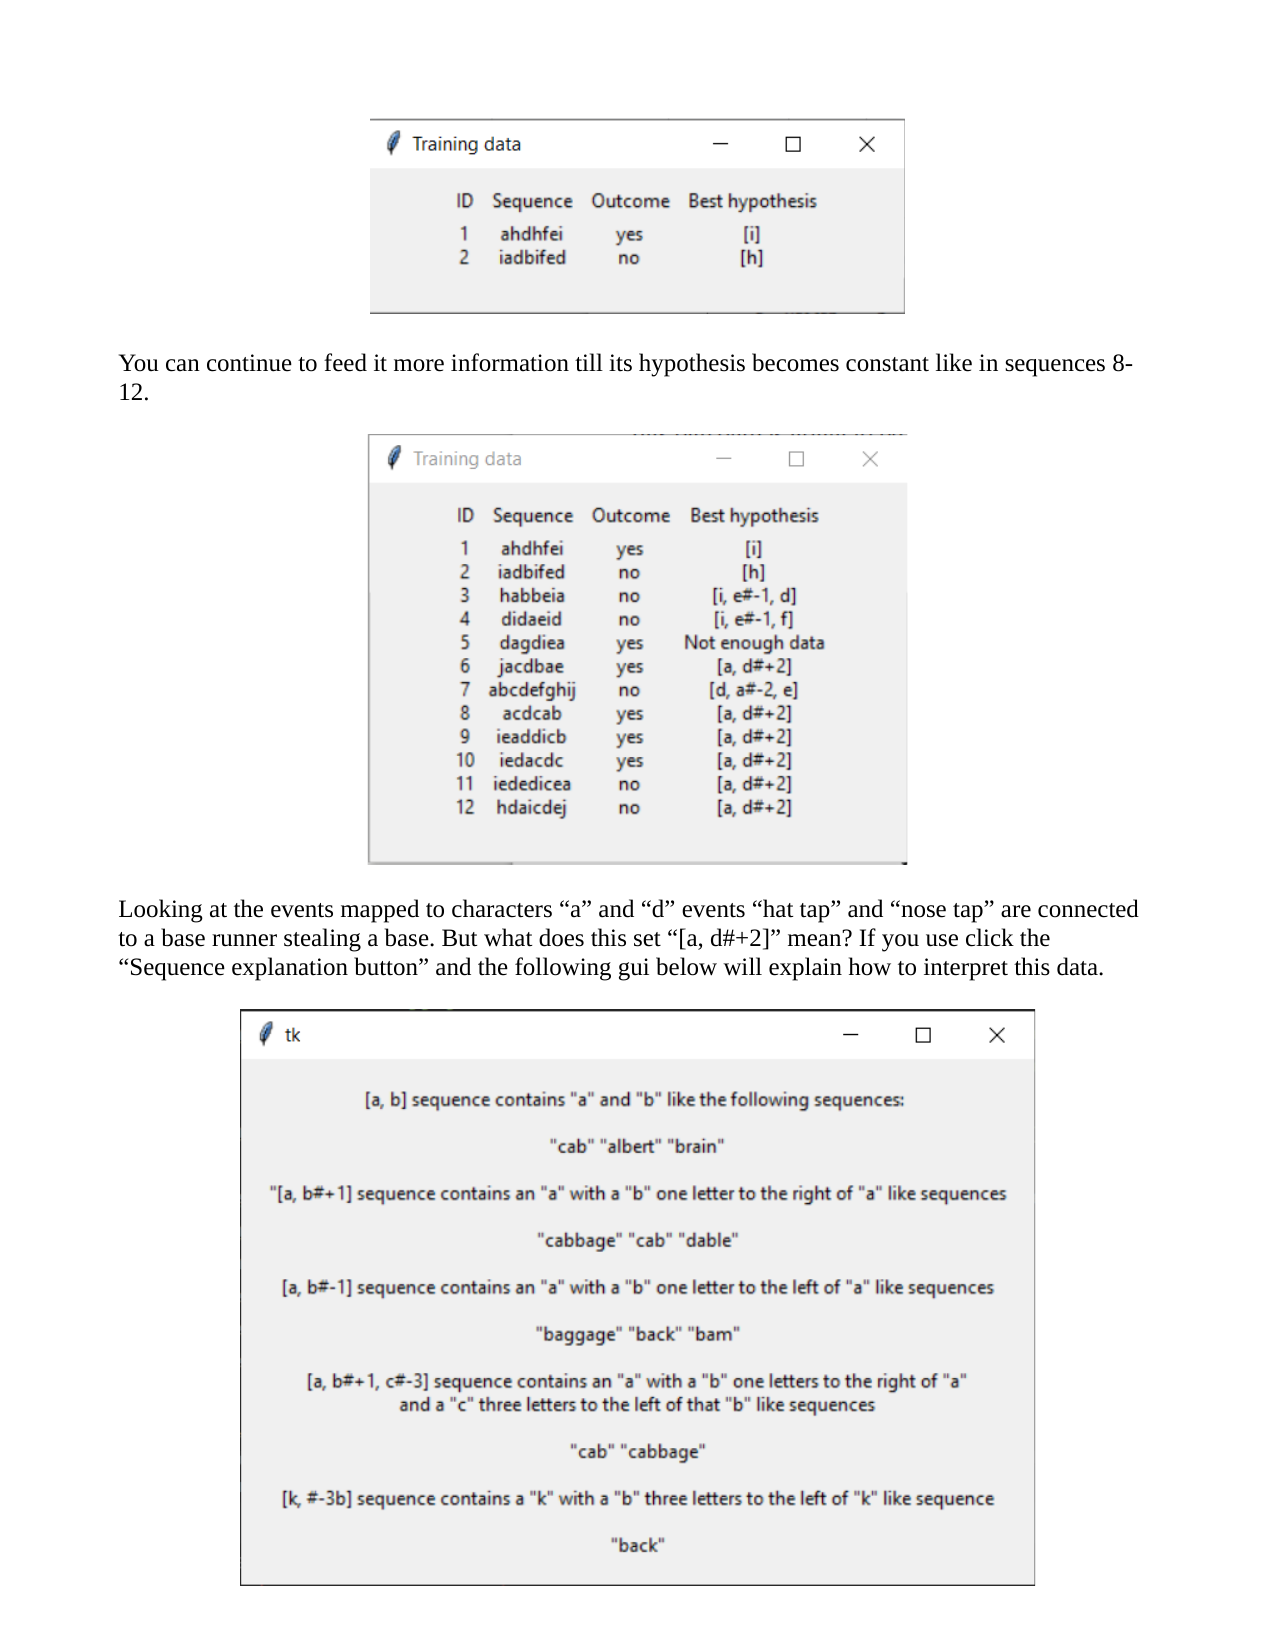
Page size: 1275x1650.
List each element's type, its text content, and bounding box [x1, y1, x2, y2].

text Looking at the events mapped to characters “a” and “d” events “hat tap” and “nose tap” are connected to a base runner stealing a base. But what does this set “[a, d#+2]” mean? If you use click the “Sequence explanation button” and the following gui below will explain how to interpret this data. [118, 894, 1157, 981]
text You can continue to feed it more information till its hypothesis becomes constant like in sequences 8-12. [118, 348, 1157, 406]
picture [370, 118, 905, 314]
picture [240, 1009, 1035, 1586]
picture [367, 434, 908, 865]
